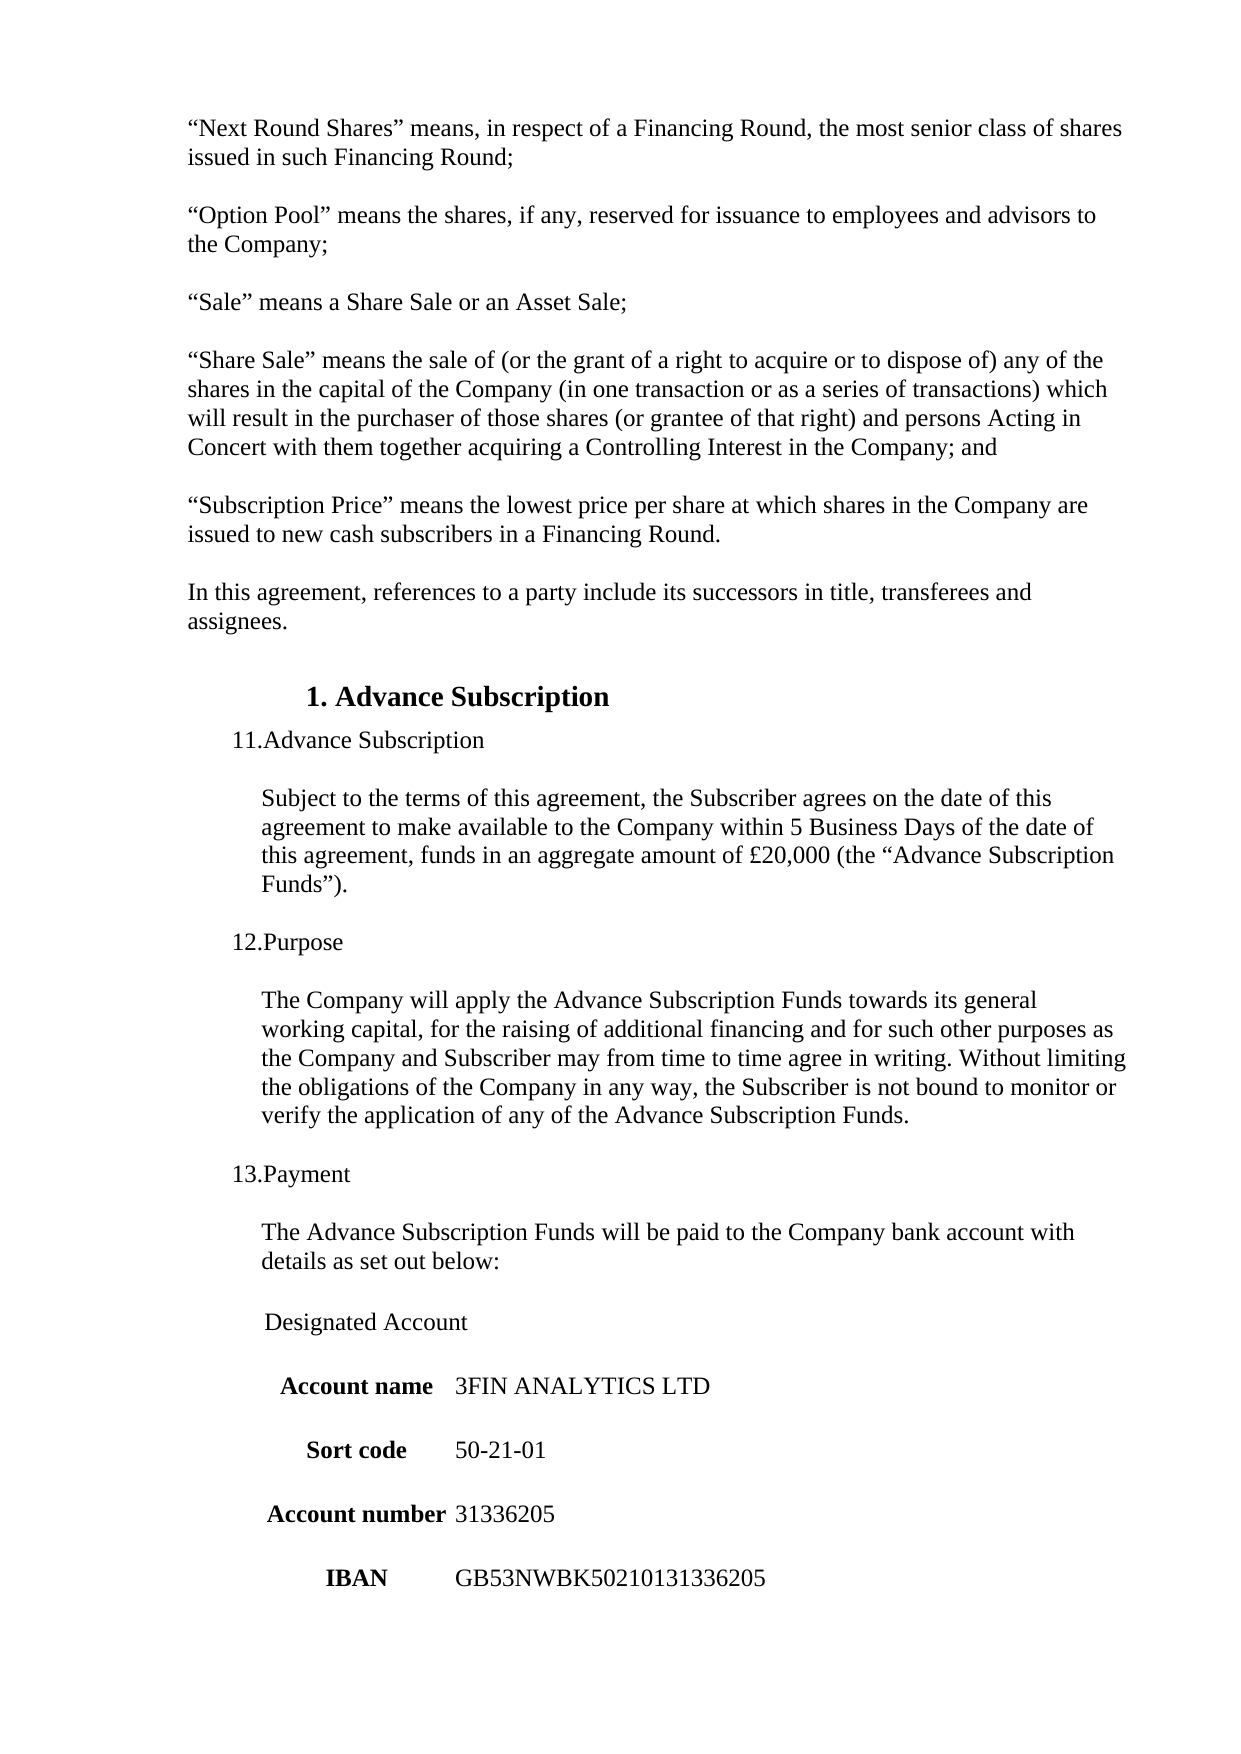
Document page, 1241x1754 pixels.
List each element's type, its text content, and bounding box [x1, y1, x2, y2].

table_cell GB53NWBK50210131336205 [452, 1560, 778, 1624]
list Subject to the terms of this agreement, the Subscriber agrees on the date of this agreement to make available to the Company within 5 Business Days of the date of this agreement, funds in an aggregate amount of £20,000 (the “Advance Subscription Funds”). [232, 783, 1127, 898]
list The Company will apply the Advance Subscription Funds towards its general working capital, for the raising of additional financing and for such other purposes as the Company and Subscriber may from time to time agree in writing. Without limiting the obligations of the Company in any way, the Subscriber is not bound to monitor or verify the application of any of the Advance Subscription Funds. [232, 986, 1127, 1129]
table_cell 50-21-01 [452, 1432, 778, 1496]
list “Option Pool” means the shares, if any, reserved for issuance to employees and advisors to the Company; [158, 200, 1127, 258]
list “Sale” means a Share Sale or an Asset Sale; [158, 287, 1127, 316]
table_cell IBAN [261, 1560, 452, 1624]
list “Subscription Price” means the lowest price per share at which shares in the Company are issued to new cash subscribers in a Financing Round. [158, 490, 1127, 548]
list Purpose [232, 927, 1127, 956]
table_cell Sort code [261, 1432, 452, 1496]
list The Advance Subscription Funds will be paid to the Company bank account with details as set out below: [232, 1217, 1127, 1274]
list Payment [232, 1159, 1127, 1188]
table_cell Account name [261, 1368, 452, 1432]
subtitle Advance Subscription [306, 679, 1127, 712]
table_cell 31336205 [452, 1496, 778, 1560]
list In this agreement, references to a party include its successors in title, transferees and assignees. [158, 577, 1127, 634]
list “Next Round Shares” means, in respect of a Financing Round, the most senior class of shares issued in such Financing Round; [158, 113, 1127, 171]
table_cell Account number [261, 1496, 452, 1560]
list Advance Subscription [232, 725, 1127, 753]
list “Share Sale” means the sale of (or the grant of a right to acquire or to dispose of) any of the shares in the capital of the Company (in one transaction or as a series of transactions) which will result in the purchaser of those shares (or grantee of that right) and persons Acting in Concert with them together acquiring a Controlling Interest in the Company; and [158, 346, 1127, 461]
table_cell 3FIN ANALYTICS LTD [452, 1368, 778, 1432]
table_header Designated Account [261, 1304, 778, 1368]
